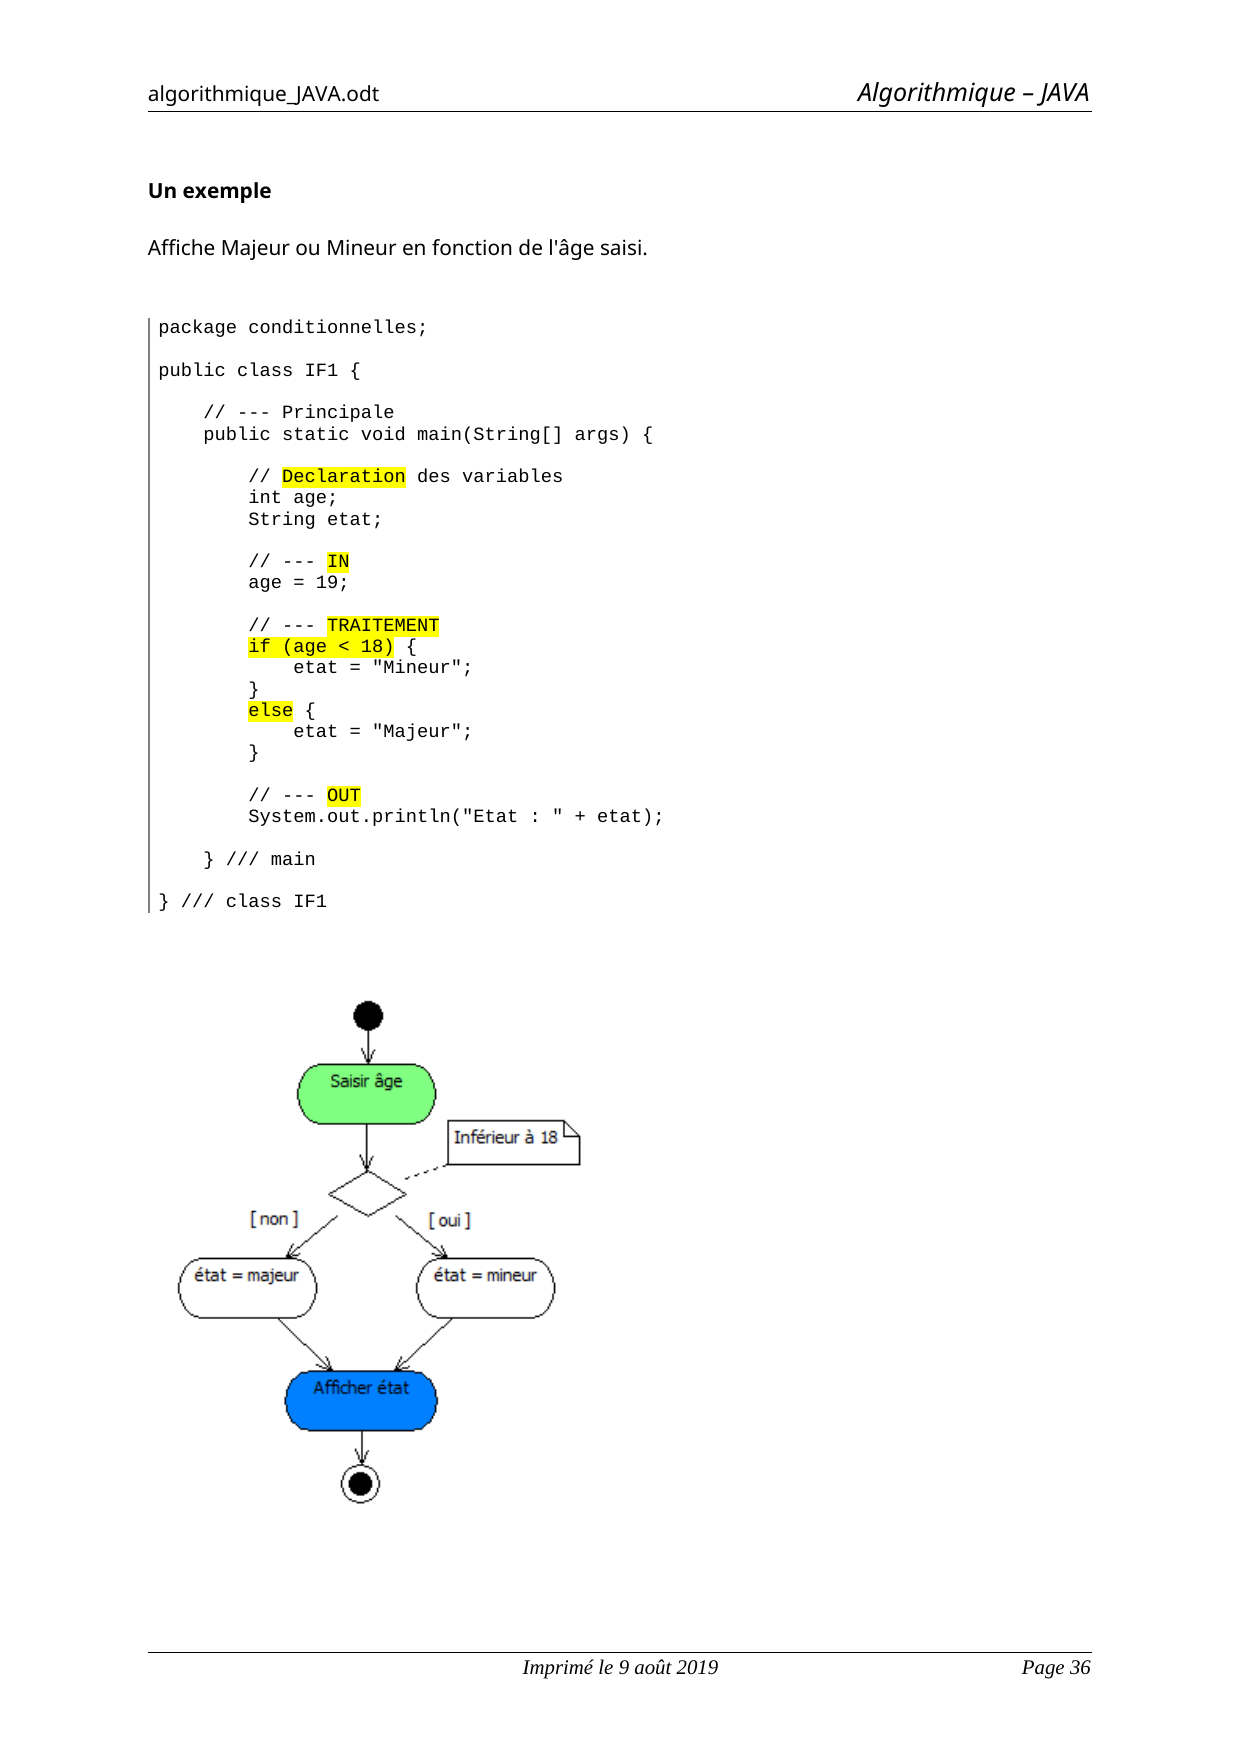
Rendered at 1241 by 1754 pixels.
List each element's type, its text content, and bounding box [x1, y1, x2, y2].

text etat = "Mineur"; [150, 658, 1092, 679]
text } [150, 743, 1092, 764]
text package conditionnelles; [150, 318, 1092, 339]
picture [147, 970, 612, 1535]
text age = 19; [150, 573, 1092, 594]
text etat = "Majeur"; [150, 722, 1092, 743]
text // Declaration des variables [150, 467, 1092, 488]
text else { [150, 701, 1092, 722]
text } /// main [150, 849, 1092, 871]
text // --- TRAITEMENT [150, 616, 1092, 637]
text public class IF1 { [150, 361, 1092, 382]
text public static void main(String[] args) { [150, 424, 1092, 446]
text // --- OUT [150, 786, 1092, 807]
text // --- IN [150, 552, 1092, 573]
text // --- Principale [150, 403, 1092, 424]
text } [150, 679, 1092, 701]
text String etat; [150, 509, 1092, 531]
text int age; [150, 488, 1092, 509]
text if (age < 18) { [150, 637, 1092, 658]
text Affiche Majeur ou Mineur en fonction de l'âge saisi. [148, 233, 1092, 261]
text } /// class IF1 [150, 892, 1092, 913]
text System.out.println("Etat : " + etat); [150, 807, 1092, 828]
text Un exemple [148, 176, 1092, 204]
